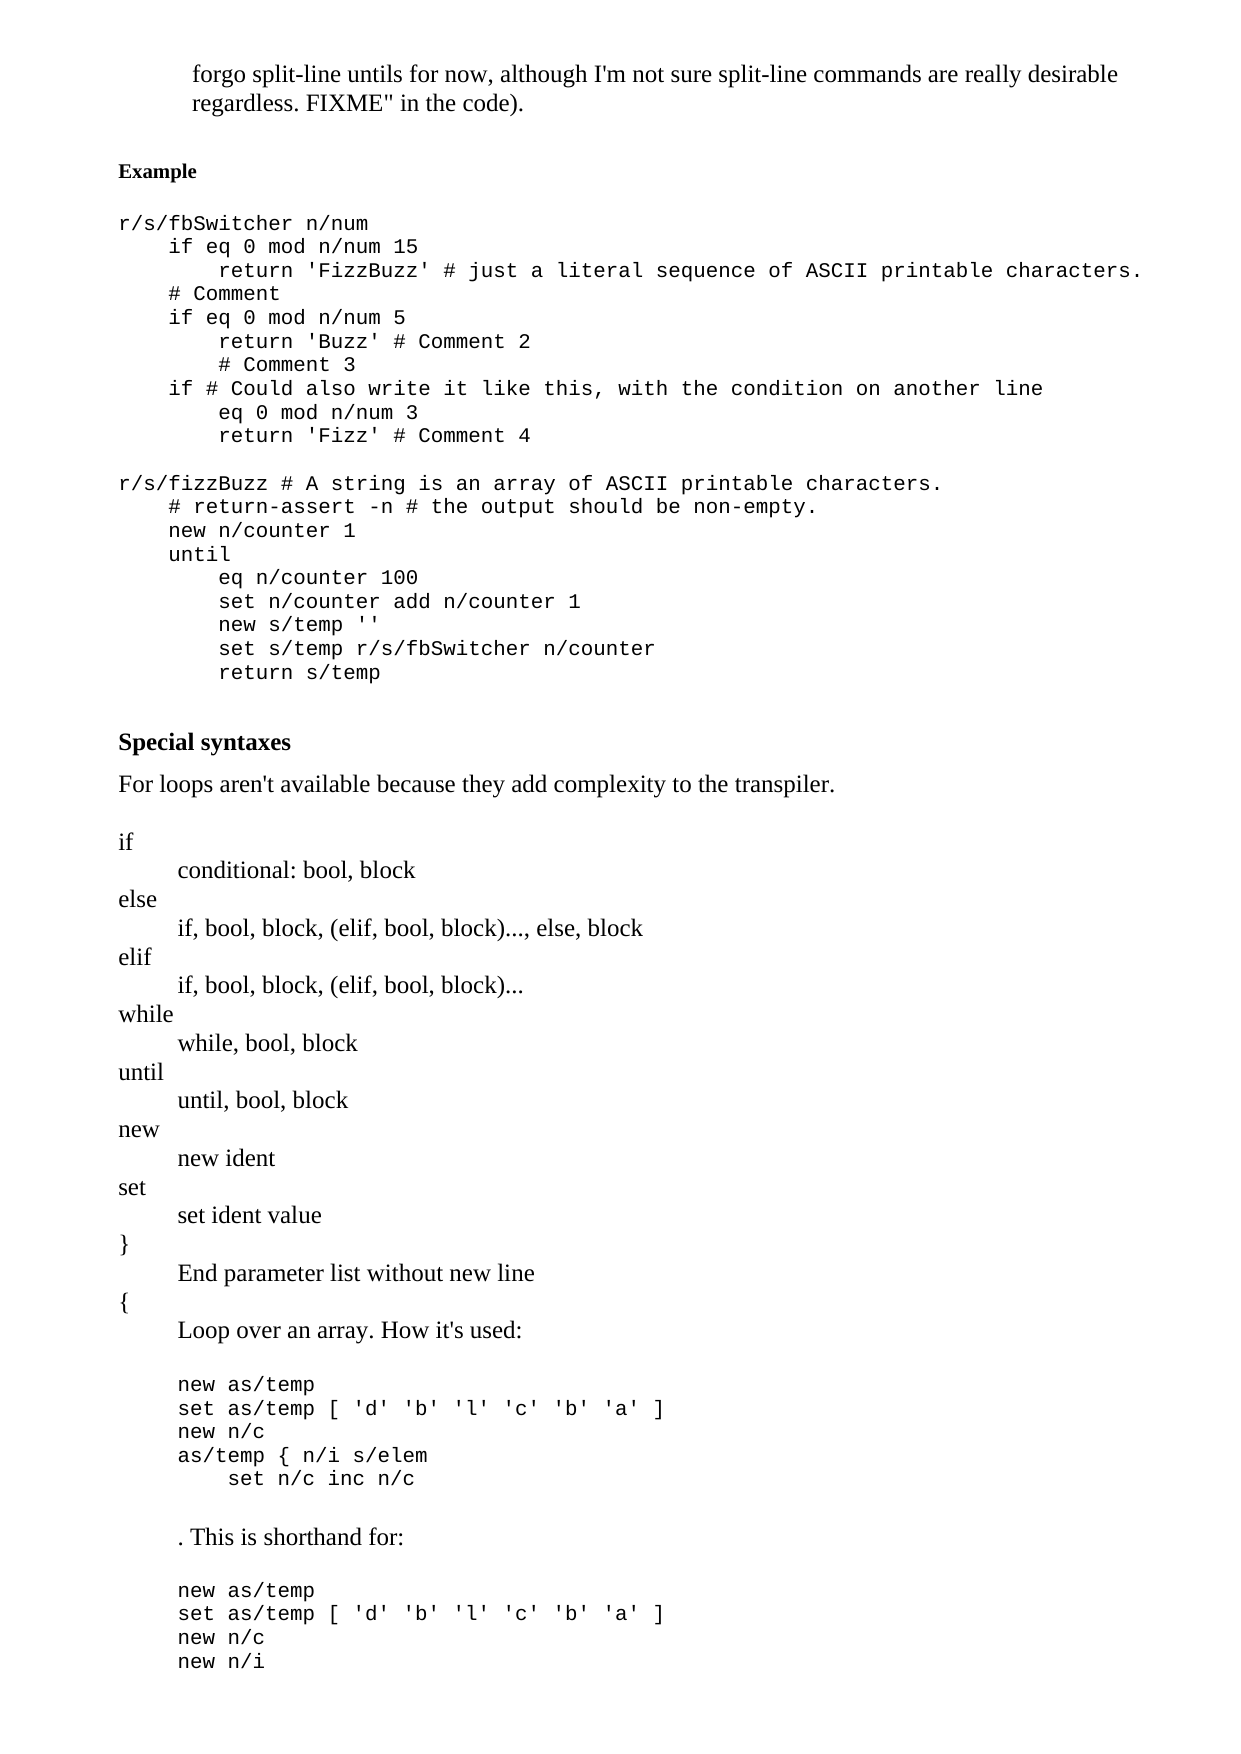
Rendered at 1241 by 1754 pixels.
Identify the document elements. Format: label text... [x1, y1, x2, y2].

text as/temp { n/i s/elem [177, 1445, 1181, 1468]
subtitle new [118, 1114, 1181, 1143]
subtitle Special syntaxes [118, 727, 1181, 756]
text new n/c [177, 1421, 1181, 1445]
subtitle while [118, 999, 1181, 1028]
text return 'FizzBuzz' # just a literal sequence of ASCII printable characters. [118, 260, 1181, 283]
text set as/temp [ 'd' 'b' 'l' 'c' 'b' 'a' ] [177, 1603, 1181, 1627]
text return s/temp [118, 662, 1181, 685]
list forgo split-line untils for now, although I'm not sure split-line commands are really desirable regardless. FIXME" in the code). [162, 59, 1181, 117]
text # Comment [118, 283, 1181, 307]
text eq 0 mod n/num 3 [118, 402, 1181, 425]
text return 'Buzz' # Comment 2 [118, 331, 1181, 354]
list Loop over an array. How it's used: [177, 1316, 1181, 1344]
subtitle { [118, 1287, 1181, 1316]
list until, bool, block [177, 1086, 1181, 1114]
subtitle elif [118, 942, 1181, 971]
text if eq 0 mod n/num 15 [118, 236, 1181, 260]
text set s/temp r/s/fbSwitcher n/counter [118, 638, 1181, 662]
subtitle else [118, 884, 1181, 913]
text # Comment 3 [118, 354, 1181, 378]
subtitle if [118, 827, 1181, 856]
list . This is shorthand for: [177, 1522, 1181, 1550]
text eq n/counter 100 [118, 567, 1181, 591]
list if, bool, block, (elif, bool, block)..., else, block [177, 913, 1181, 942]
text if # Could also write it like this, with the condition on another line [118, 378, 1181, 402]
text new s/temp '' [118, 614, 1181, 638]
subtitle Example [118, 158, 1181, 183]
text r/s/fizzBuzz # A string is an array of ASCII printable characters. [118, 473, 1181, 496]
text if eq 0 mod n/num 5 [118, 307, 1181, 331]
text return 'Fizz' # Comment 4 [118, 425, 1181, 449]
text For loops aren't available because they add complexity to the transpiler. [118, 769, 1181, 797]
list End parameter list without new line [177, 1258, 1181, 1287]
text # return-assert -n # the output should be non-empty. [118, 496, 1181, 520]
text new n/counter 1 [118, 520, 1181, 543]
text new as/temp [177, 1374, 1181, 1397]
text until [118, 543, 1181, 567]
list while, bool, block [177, 1028, 1181, 1057]
list conditional: bool, block [177, 856, 1181, 884]
list if, bool, block, (elif, bool, block)... [177, 971, 1181, 999]
subtitle until [118, 1057, 1181, 1086]
subtitle set [118, 1172, 1181, 1201]
text set as/temp [ 'd' 'b' 'l' 'c' 'b' 'a' ] [177, 1397, 1181, 1421]
text new n/c [177, 1627, 1181, 1651]
text set n/counter add n/counter 1 [118, 591, 1181, 614]
list new ident [177, 1143, 1181, 1172]
text new n/i [177, 1651, 1181, 1674]
subtitle } [118, 1229, 1181, 1258]
text set n/c inc n/c [177, 1468, 1181, 1492]
text r/s/fbSwitcher n/num [118, 212, 1181, 236]
list set ident value [177, 1201, 1181, 1229]
text new as/temp [177, 1580, 1181, 1603]
